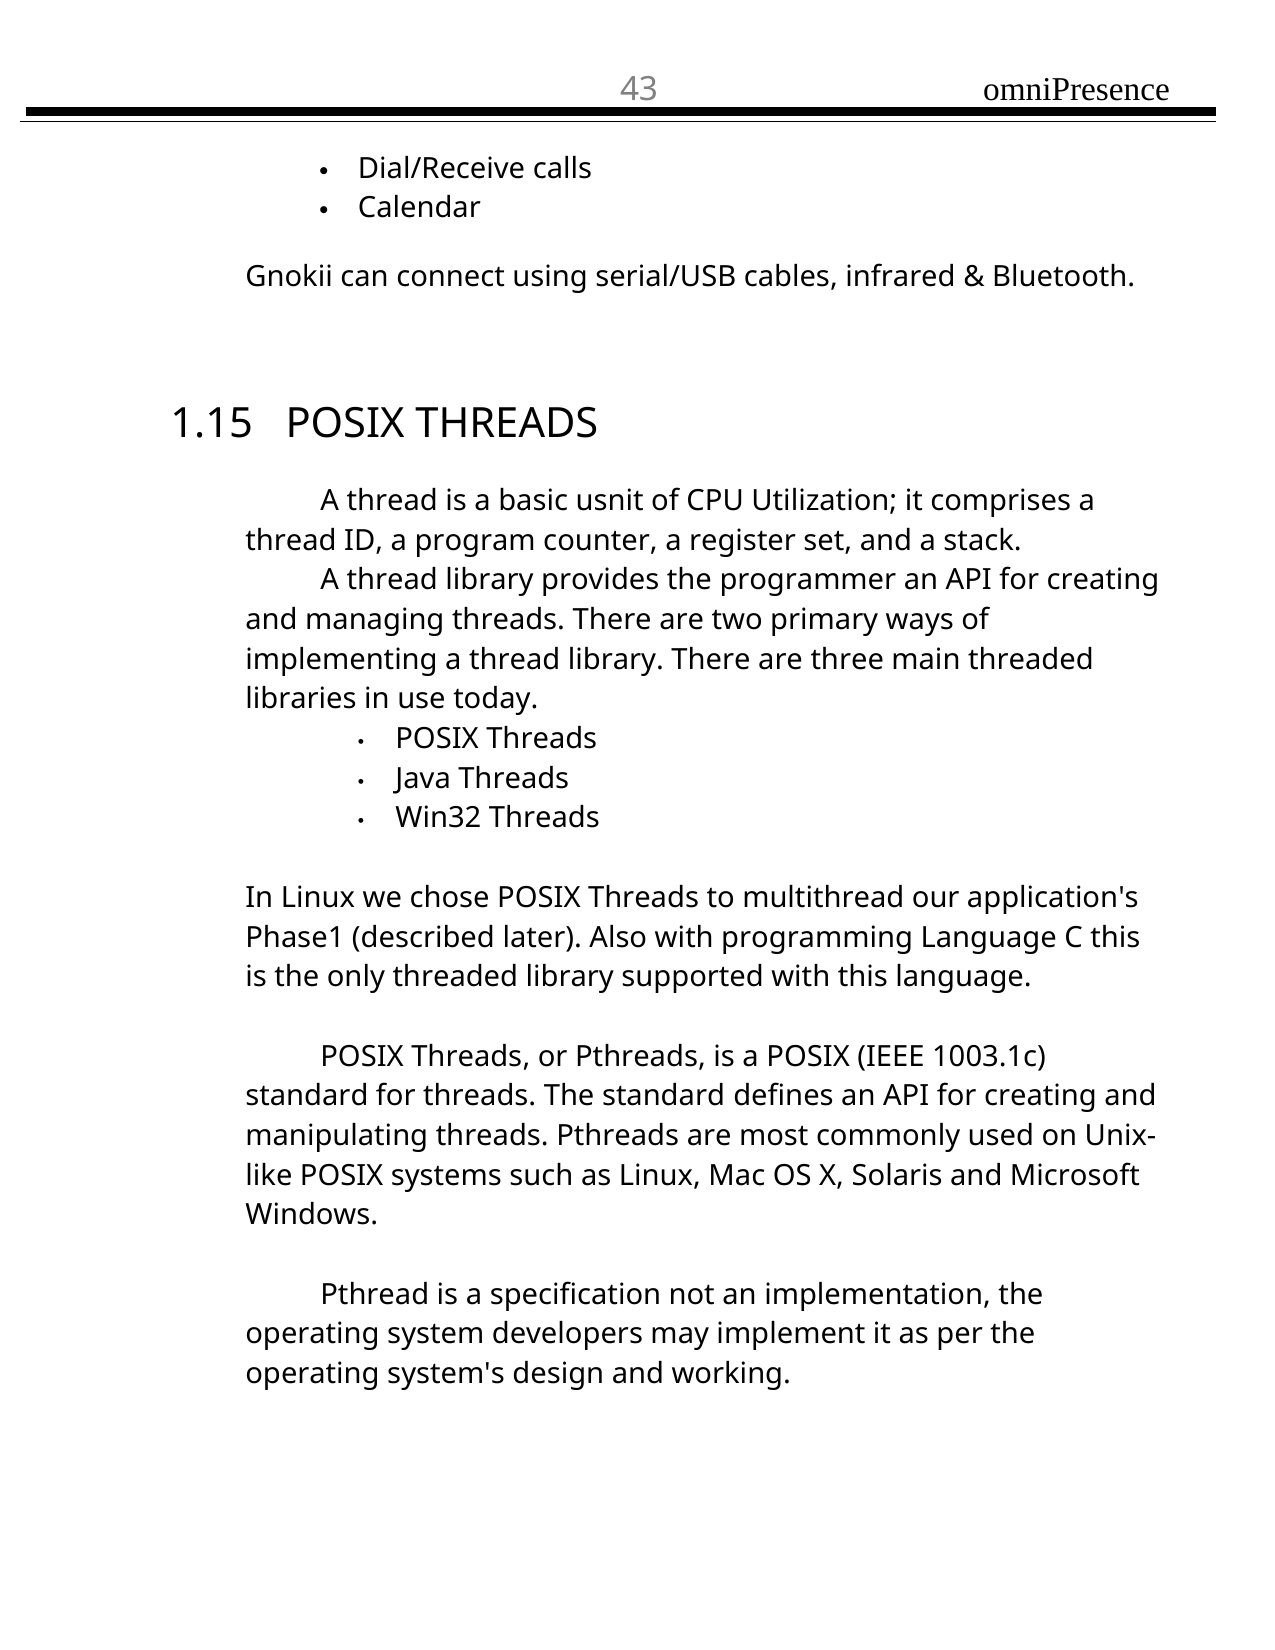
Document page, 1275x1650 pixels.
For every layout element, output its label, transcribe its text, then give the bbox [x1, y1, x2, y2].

text Gnokii can connect using serial/USB cables, infrared & Bluetooth. [95, 256, 1170, 295]
text 1.15 POSIX THREADS [170, 393, 1170, 450]
list Dial/Receive calls [320, 147, 1170, 187]
list Java Threads [358, 757, 1170, 797]
list Win32 Threads [358, 797, 1170, 836]
text A thread is a basic usnit of CPU Utilization; it comprises a thread ID, a program counter, a register set, and a stack. [245, 479, 1170, 559]
text Pthread is a specification not an implementation, the operating system developers may implement it as per the operating system's design and working. [245, 1273, 1170, 1392]
text POSIX Threads, or Pthreads, is a POSIX (IEEE 1003.1c) standard for threads. The standard defines an API for creating and manipulating threads. Pthreads are most commonly used on Unix-like POSIX systems such as Linux, Mac OS X, Solaris and Microsoft Windows. [245, 1035, 1170, 1233]
list POSIX Threads [358, 717, 1170, 757]
list Calendar [320, 187, 1170, 226]
text A thread library provides the programmer an API for creating and managing threads. There are two primary ways of implementing a thread library. There are three main threaded libraries in use today. [245, 559, 1170, 717]
text In Linux we chose POSIX Threads to multithread our application's Phase1 (described later). Also with programming Language C this is the only threaded library supported with this language. [245, 876, 1170, 995]
